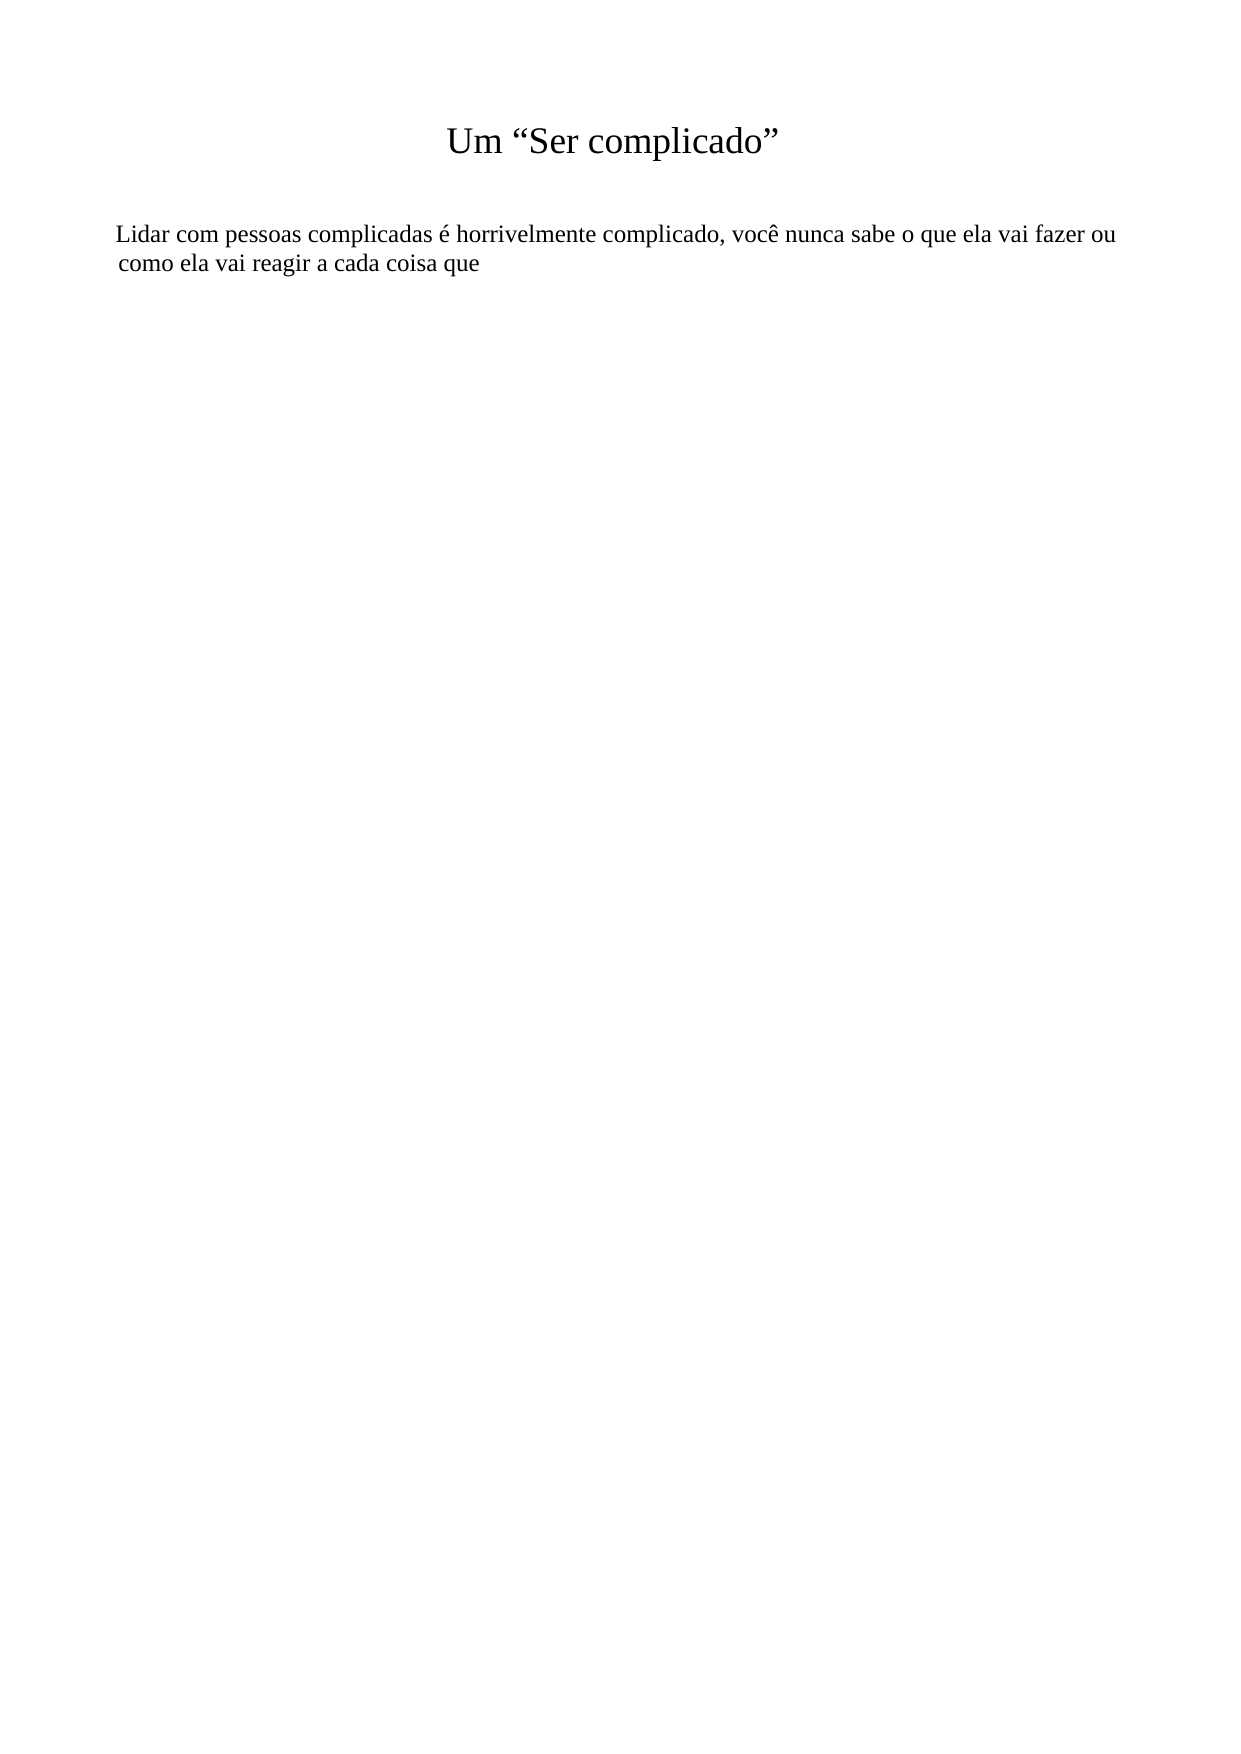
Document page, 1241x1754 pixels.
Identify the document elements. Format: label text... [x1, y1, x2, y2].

text Lidar com pessoas complicadas é horrivelmente complicado, você nunca sabe o que ela vai fazer ou como ela vai reagir a cada coisa que [59, 219, 1122, 277]
